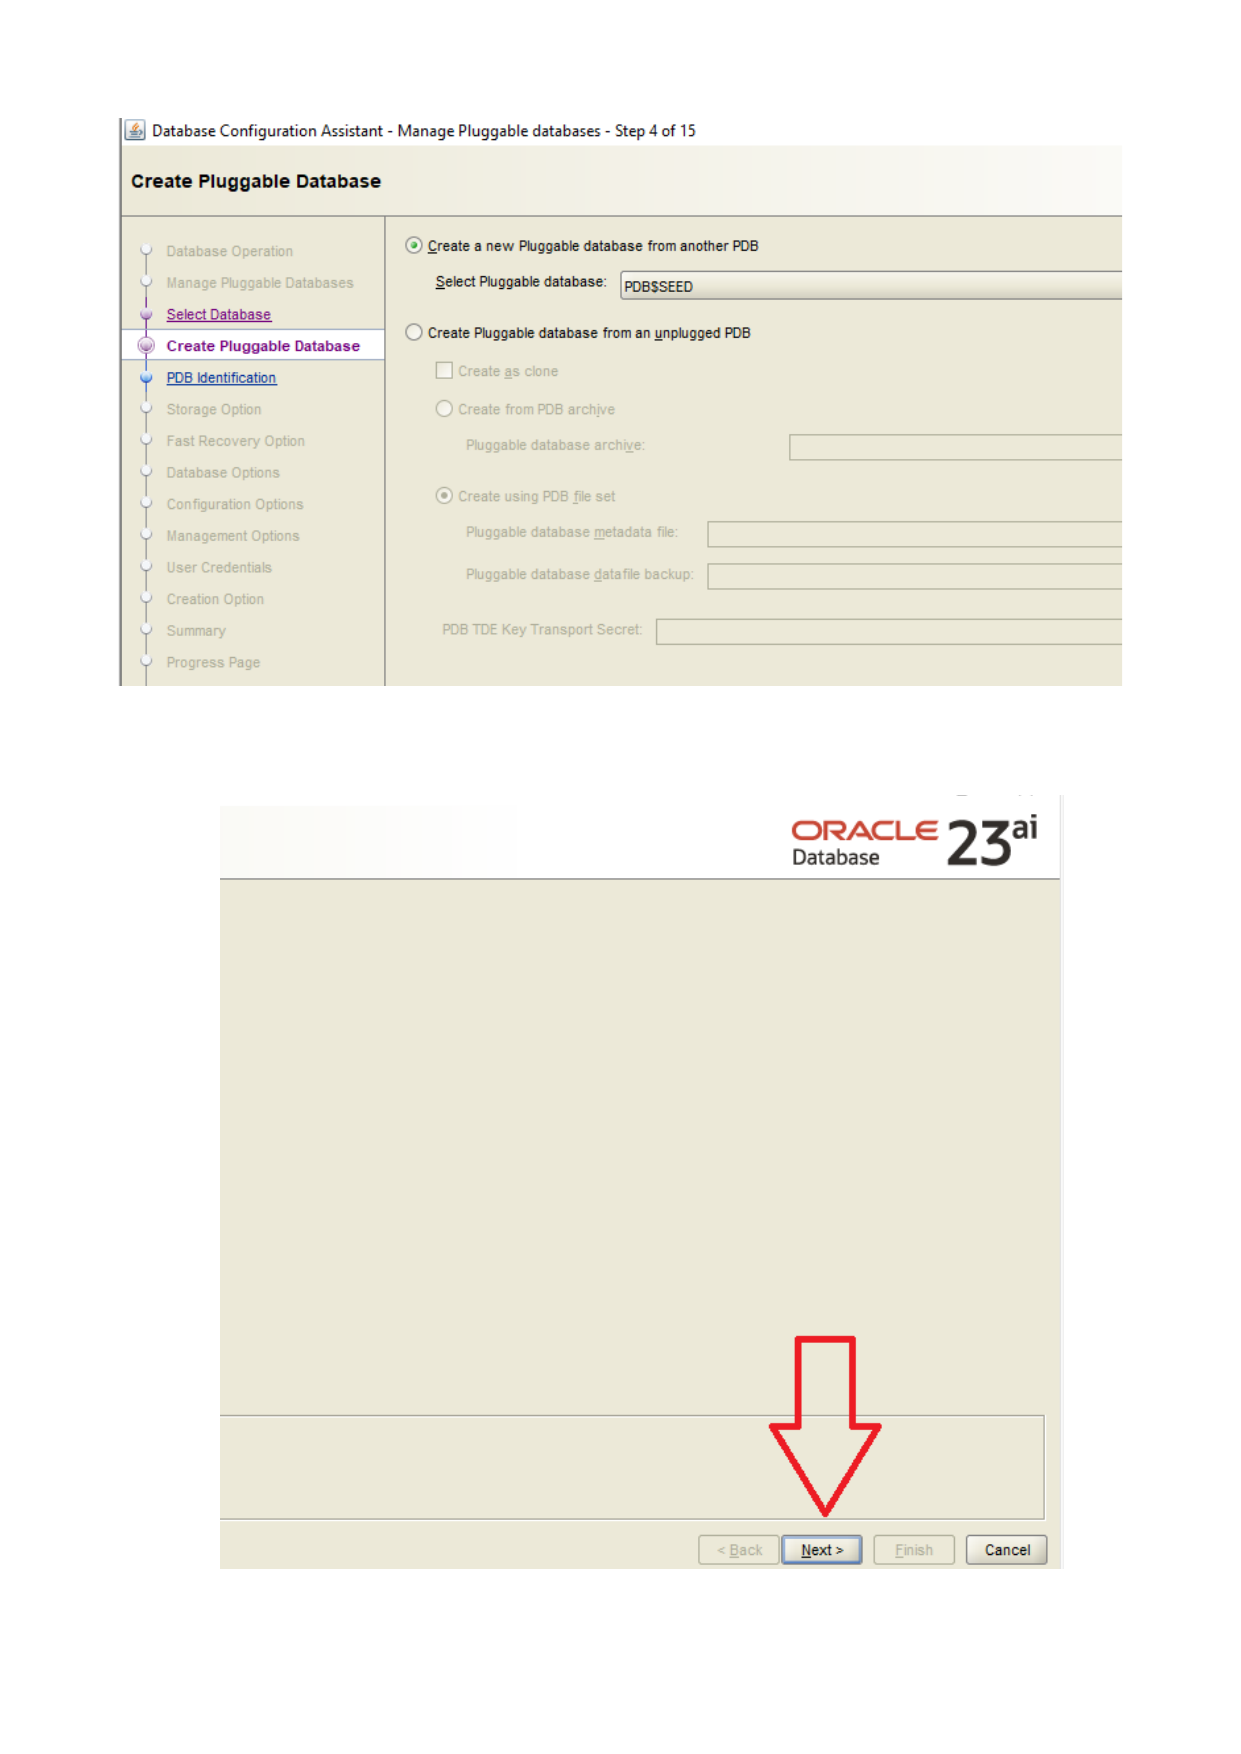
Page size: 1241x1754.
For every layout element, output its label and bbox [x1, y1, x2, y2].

picture [220, 795, 1064, 1569]
picture [118, 118, 1123, 686]
